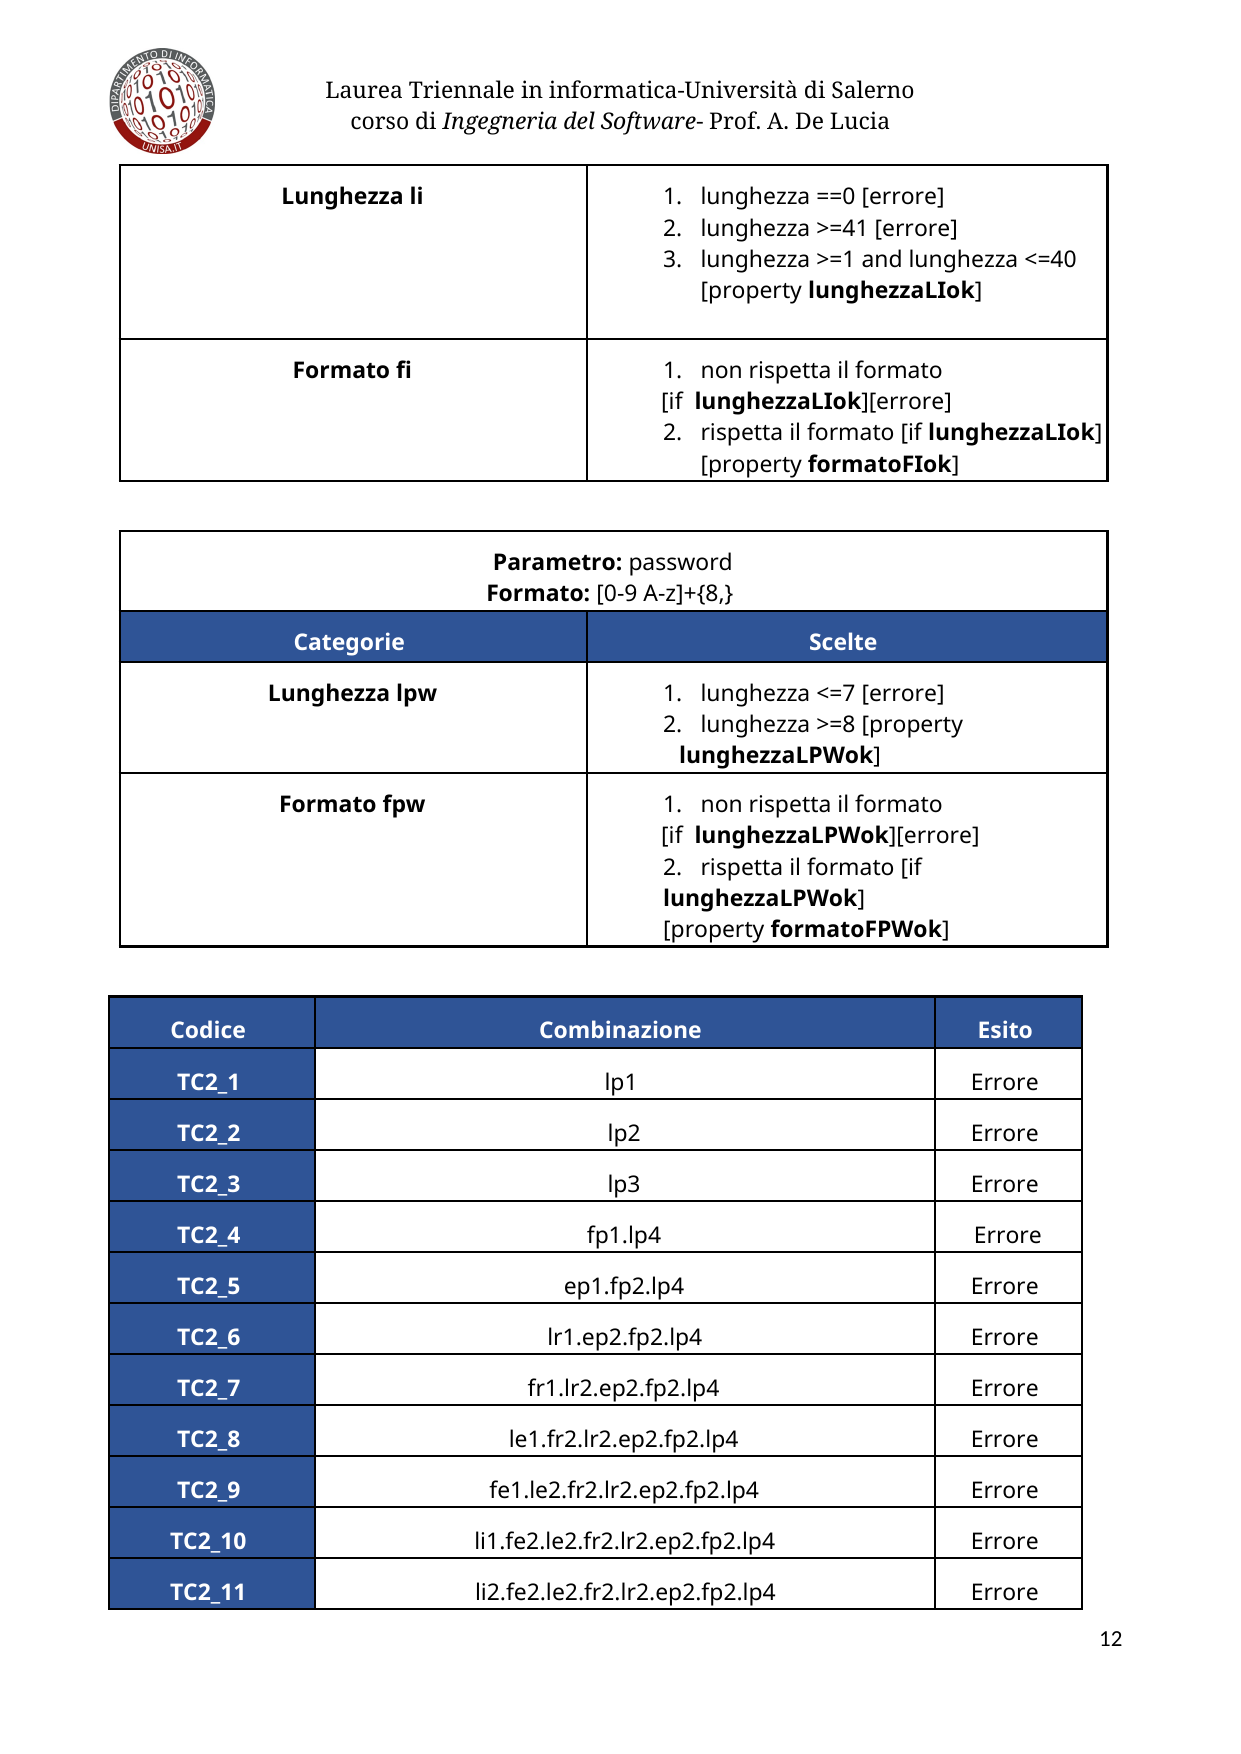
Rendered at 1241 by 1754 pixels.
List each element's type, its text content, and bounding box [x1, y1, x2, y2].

table_cell TC2_8 [110, 1406, 314, 1455]
table_cell Errore [936, 1406, 1081, 1455]
table_cell Errore [936, 1151, 1081, 1200]
table_cell lp3 [316, 1151, 934, 1200]
table_cell Categorie [121, 612, 586, 661]
table_header Codice [110, 998, 314, 1047]
table_cell li2.fe2.le2.fr2.lr2.ep2.fp2.lp4 [316, 1559, 934, 1608]
table_cell le1.fr2.lr2.ep2.fp2.lp4 [316, 1406, 934, 1455]
table_cell li1.fe2.le2.fr2.lr2.ep2.fp2.lp4 [316, 1508, 934, 1557]
table_cell fe1.le2.fr2.lr2.ep2.fp2.lp4 [316, 1457, 934, 1506]
table_cell Lunghezza lpw [121, 663, 586, 772]
table_cell non rispetta il formato [if lunghezzaLIok][errore] rispetta il formato [if lunghezzaLIok] [property formatoFIok] [588, 340, 1106, 480]
table_cell TC2_6 [110, 1304, 314, 1353]
table_cell lp1 [316, 1049, 934, 1098]
table_cell Formato fpw [121, 774, 586, 945]
table_header Combinazione [316, 998, 934, 1047]
table_cell fp1.lp4 [316, 1202, 934, 1251]
table_cell TC2_10 [110, 1508, 314, 1557]
table_cell Errore [936, 1253, 1081, 1302]
table_cell Errore [936, 1559, 1081, 1608]
table_cell Errore [936, 1100, 1081, 1149]
table_header Parametro: password Formato: [0-9 A-z]+{8,} [121, 532, 1106, 610]
table_cell Errore [936, 1049, 1081, 1098]
table_cell Errore [936, 1508, 1081, 1557]
table_header Esito [936, 998, 1081, 1047]
table_cell fr1.lr2.ep2.fp2.lp4 [316, 1355, 934, 1404]
table_cell TC2_7 [110, 1355, 314, 1404]
table_cell TC2_4 [110, 1202, 314, 1251]
table_cell ep1.fp2.lp4 [316, 1253, 934, 1302]
table_cell TC2_1 [110, 1049, 314, 1098]
table_cell Errore [936, 1355, 1081, 1404]
table_cell Formato fi [121, 340, 586, 480]
table_cell Scelte [588, 612, 1106, 661]
table_cell TC2_5 [110, 1253, 314, 1302]
table_cell Errore [936, 1304, 1081, 1353]
table_cell non rispetta il formato [if lunghezzaLPWok][errore] rispetta il formato [if lunghezzaLPWok] [property formatoFPWok] [588, 774, 1106, 945]
table_cell Lunghezza li [121, 166, 586, 338]
table_cell lunghezza <=7 [errore] lunghezza >=8 [property lunghezzaLPWok] [588, 663, 1106, 772]
table_cell TC2_3 [110, 1151, 314, 1200]
table_cell lr1.ep2.fp2.lp4 [316, 1304, 934, 1353]
table_cell Errore [936, 1202, 1081, 1251]
table_cell lp2 [316, 1100, 934, 1149]
table_cell TC2_9 [110, 1457, 314, 1506]
table_cell TC2_11 [110, 1559, 314, 1608]
table_cell TC2_2 [110, 1100, 314, 1149]
table_cell Errore [936, 1457, 1081, 1506]
table_cell lunghezza ==0 [errore] lunghezza >=41 [errore] lunghezza >=1 and lunghezza <=40 [property lunghezzaLIok] [588, 166, 1106, 338]
